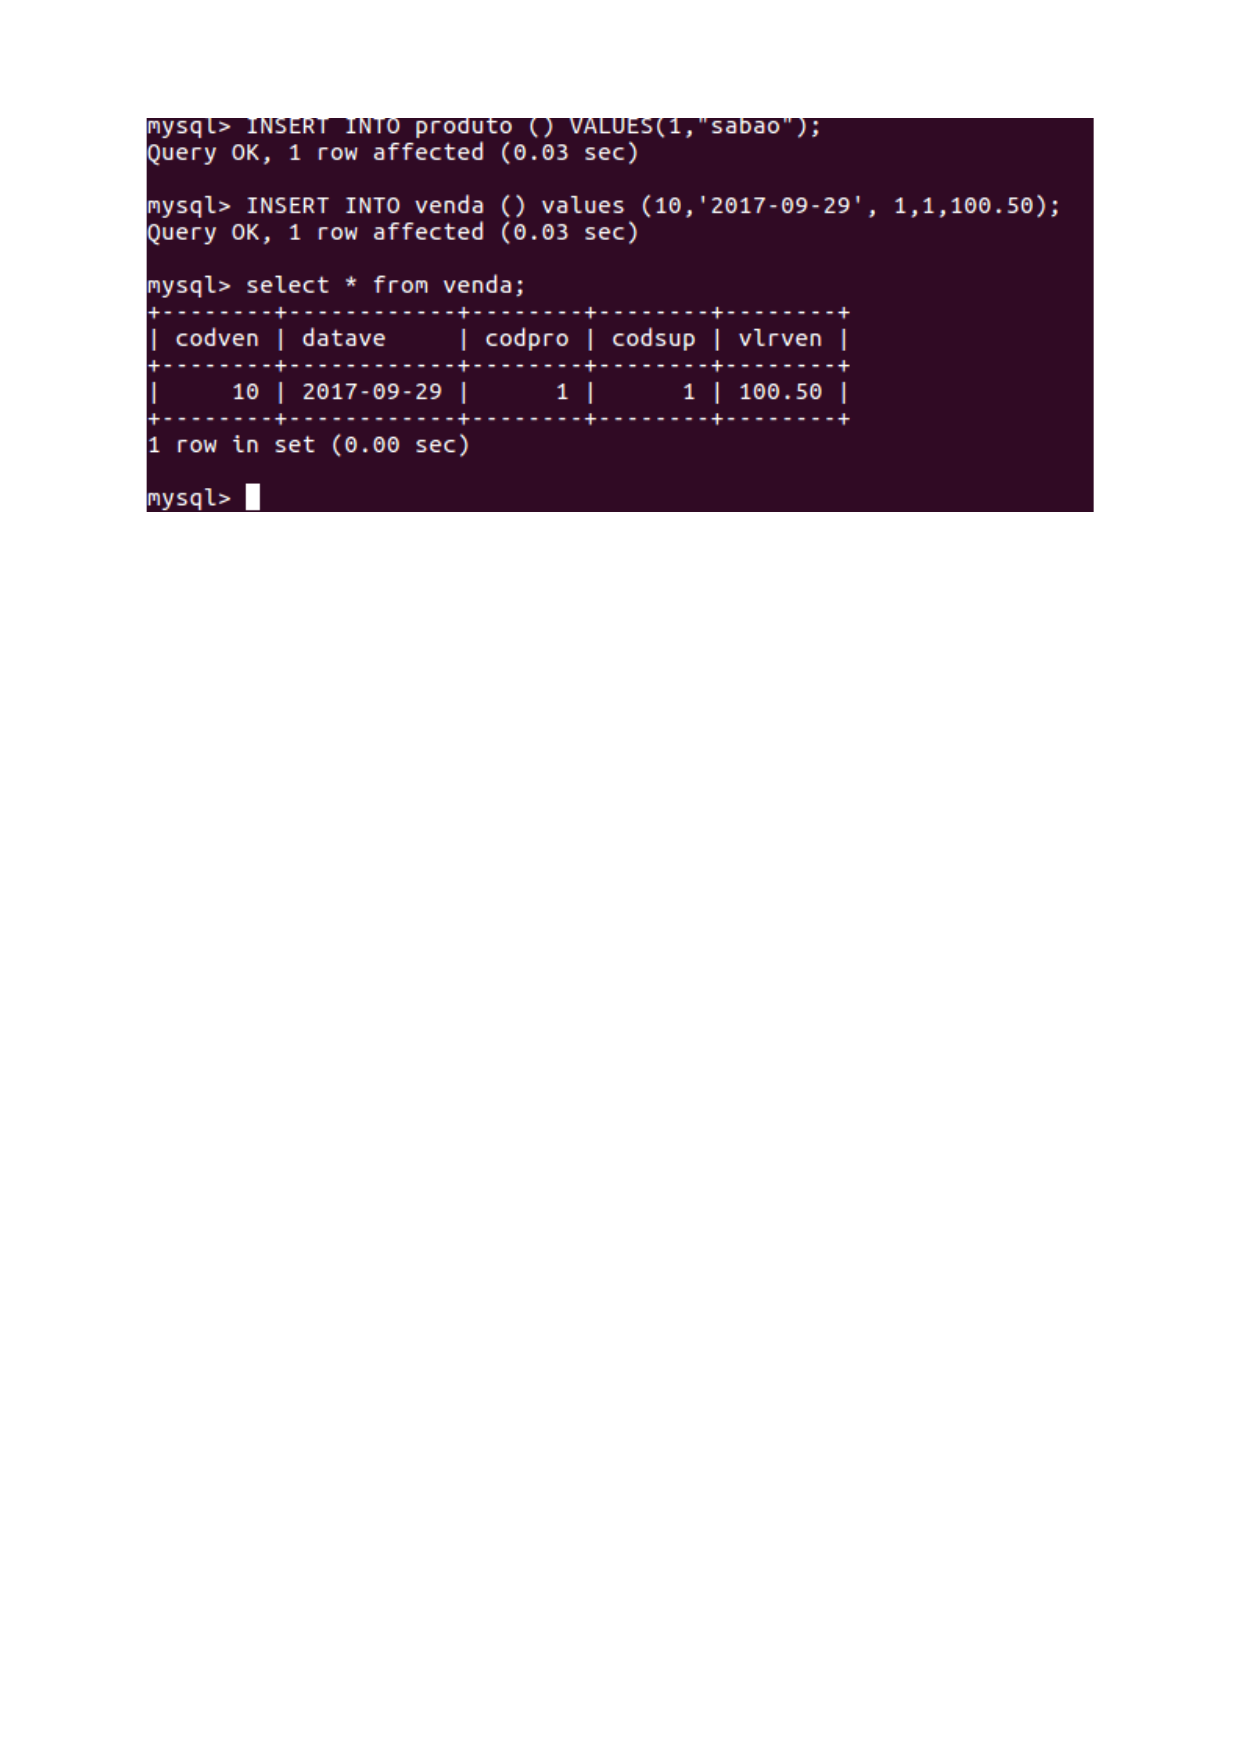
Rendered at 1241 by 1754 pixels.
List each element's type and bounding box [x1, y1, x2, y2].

picture [146, 118, 1094, 512]
